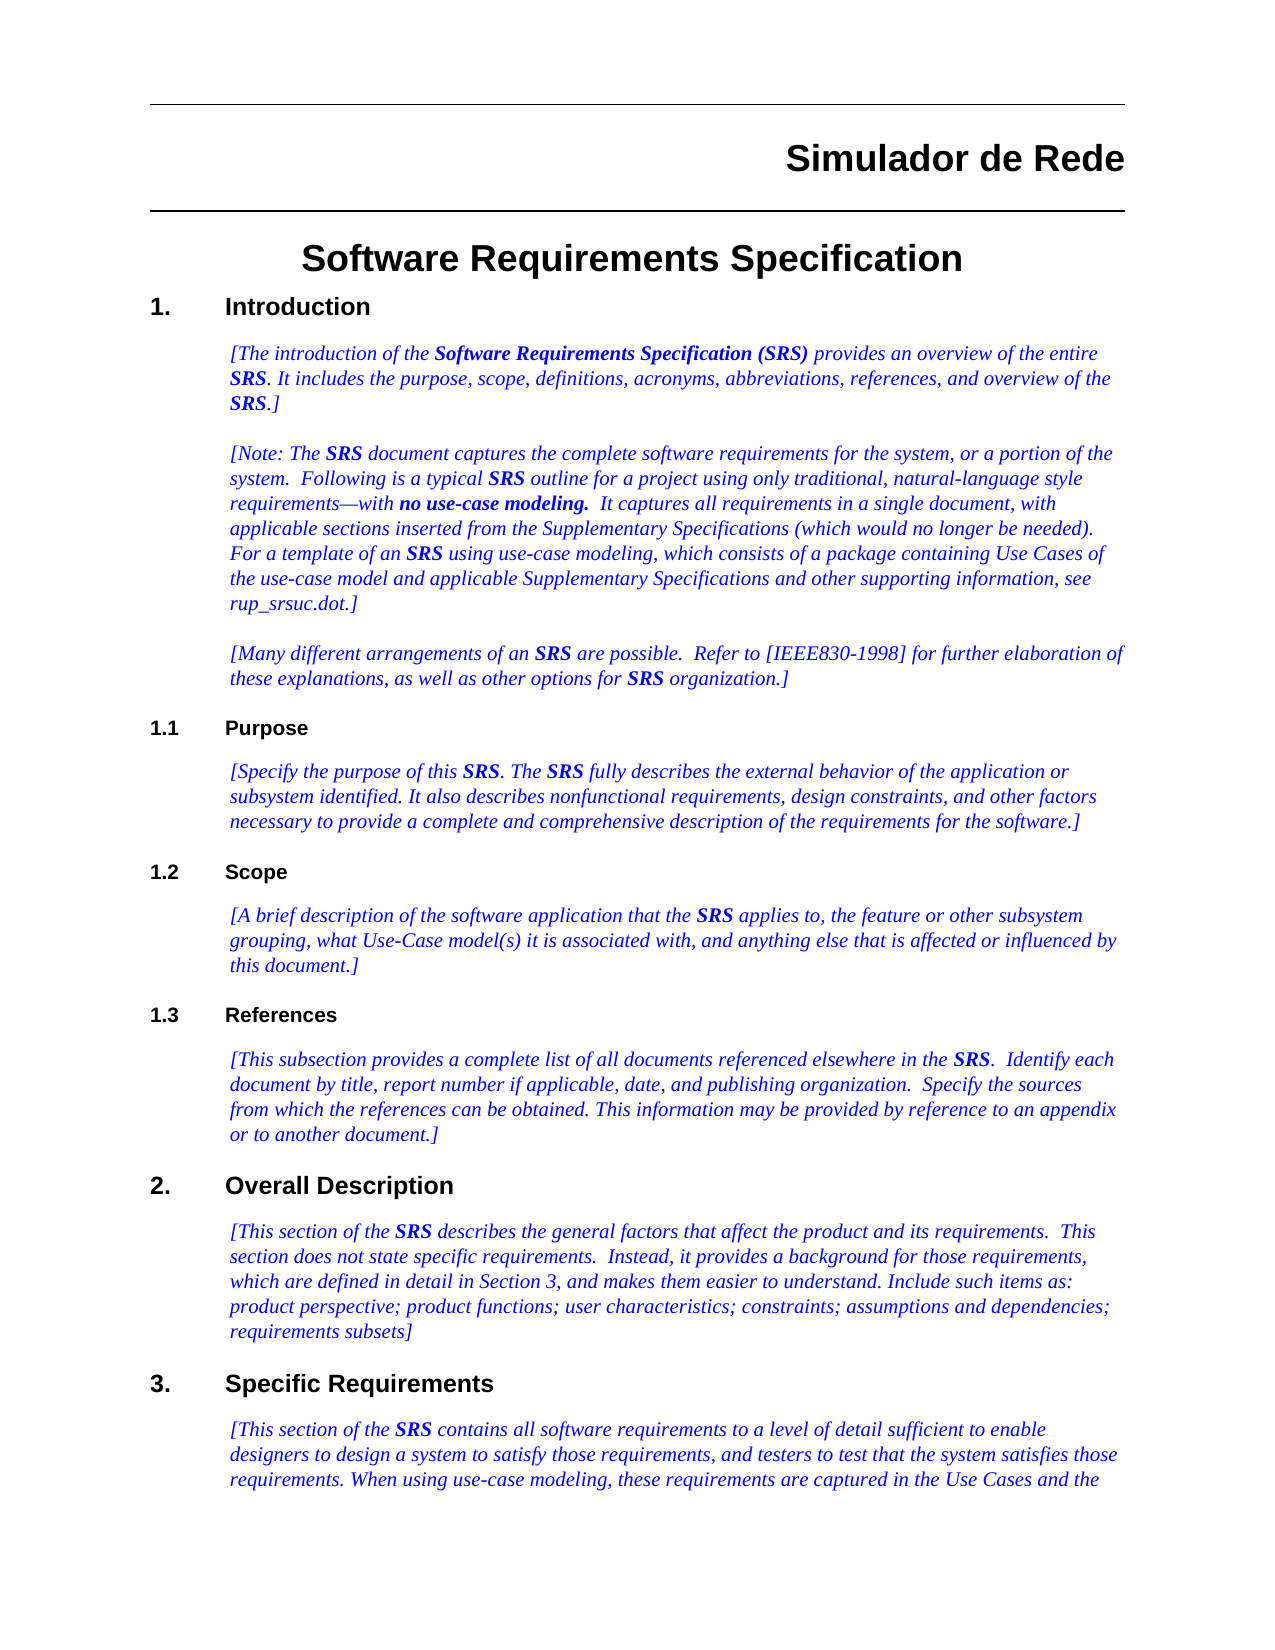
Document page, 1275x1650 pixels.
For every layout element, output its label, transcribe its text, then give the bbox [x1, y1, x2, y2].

text [The introduction of the Software Requirements Specification (SRS) provides an overview of the entire SRS. It includes the purpose, scope, definitions, acronyms, abbreviations, references, and overview of the SRS.] [229, 340, 1125, 415]
text [A brief description of the software application that the SRS applies to, the feature or other subsystem grouping, what Use-Case model(s) it is associated with, and anything else that is affected or influenced by this document.] [229, 902, 1125, 977]
subtitle Specific Requirements [150, 1368, 1125, 1397]
subtitle Software Requirements Specification [150, 237, 1125, 280]
subtitle Introduction [150, 292, 1125, 321]
text [This section of the SRS describes the general factors that affect the product and its requirements. This section does not state specific requirements. Instead, it provides a background for those requirements, which are defined in detail in Section 3, and makes them easier to understand. Include such items as: product perspective; product functions; user characteristics; constraints; assumptions and dependencies; requirements subsets] [229, 1218, 1125, 1343]
text [This subsection provides a complete list of all documents referenced elsewhere in the SRS. Identify each document by title, report number if applicable, date, and publishing organization. Specify the sources from which the references can be obtained. This information may be provided by reference to an appendix or to another document.] [229, 1046, 1125, 1146]
subtitle Purpose [150, 715, 1125, 740]
subtitle Overall Description [150, 1171, 1125, 1200]
text [This section of the SRS contains all software requirements to a level of detail sufficient to enable designers to design a system to satisfy those requirements, and testers to test that the system satisfies those requirements. When using use-case modeling, these requirements are captured in the Use Cases and the [229, 1416, 1125, 1491]
text [Many different arrangements of an SRS are possible. Refer to [IEEE830-1998] for further elaboration of these explanations, as well as other options for SRS organization.] [229, 640, 1125, 690]
text [Specify the purpose of this SRS. The SRS fully describes the external behavior of the application or subsystem identified. It also describes nonfunctional requirements, design constraints, and other factors necessary to provide a complete and comprehensive description of the requirements for the software.] [229, 758, 1125, 833]
subtitle Scope [150, 858, 1125, 883]
text [Note: The SRS document captures the complete software requirements for the system, or a portion of the system. Following is a typical SRS outline for a project using only traditional, natural-language style requirements—with no use-case modeling. It captures all requirements in a single document, with applicable sections inserted from the Supplementary Specifications (which would no longer be needed). For a template of an SRS using use-case modeling, which consists of a package containing Use Cases of the use-case model and applicable Supplementary Specifications and other supporting information, see rup_srsuc.dot.] [229, 440, 1125, 615]
subtitle References [150, 1002, 1125, 1027]
